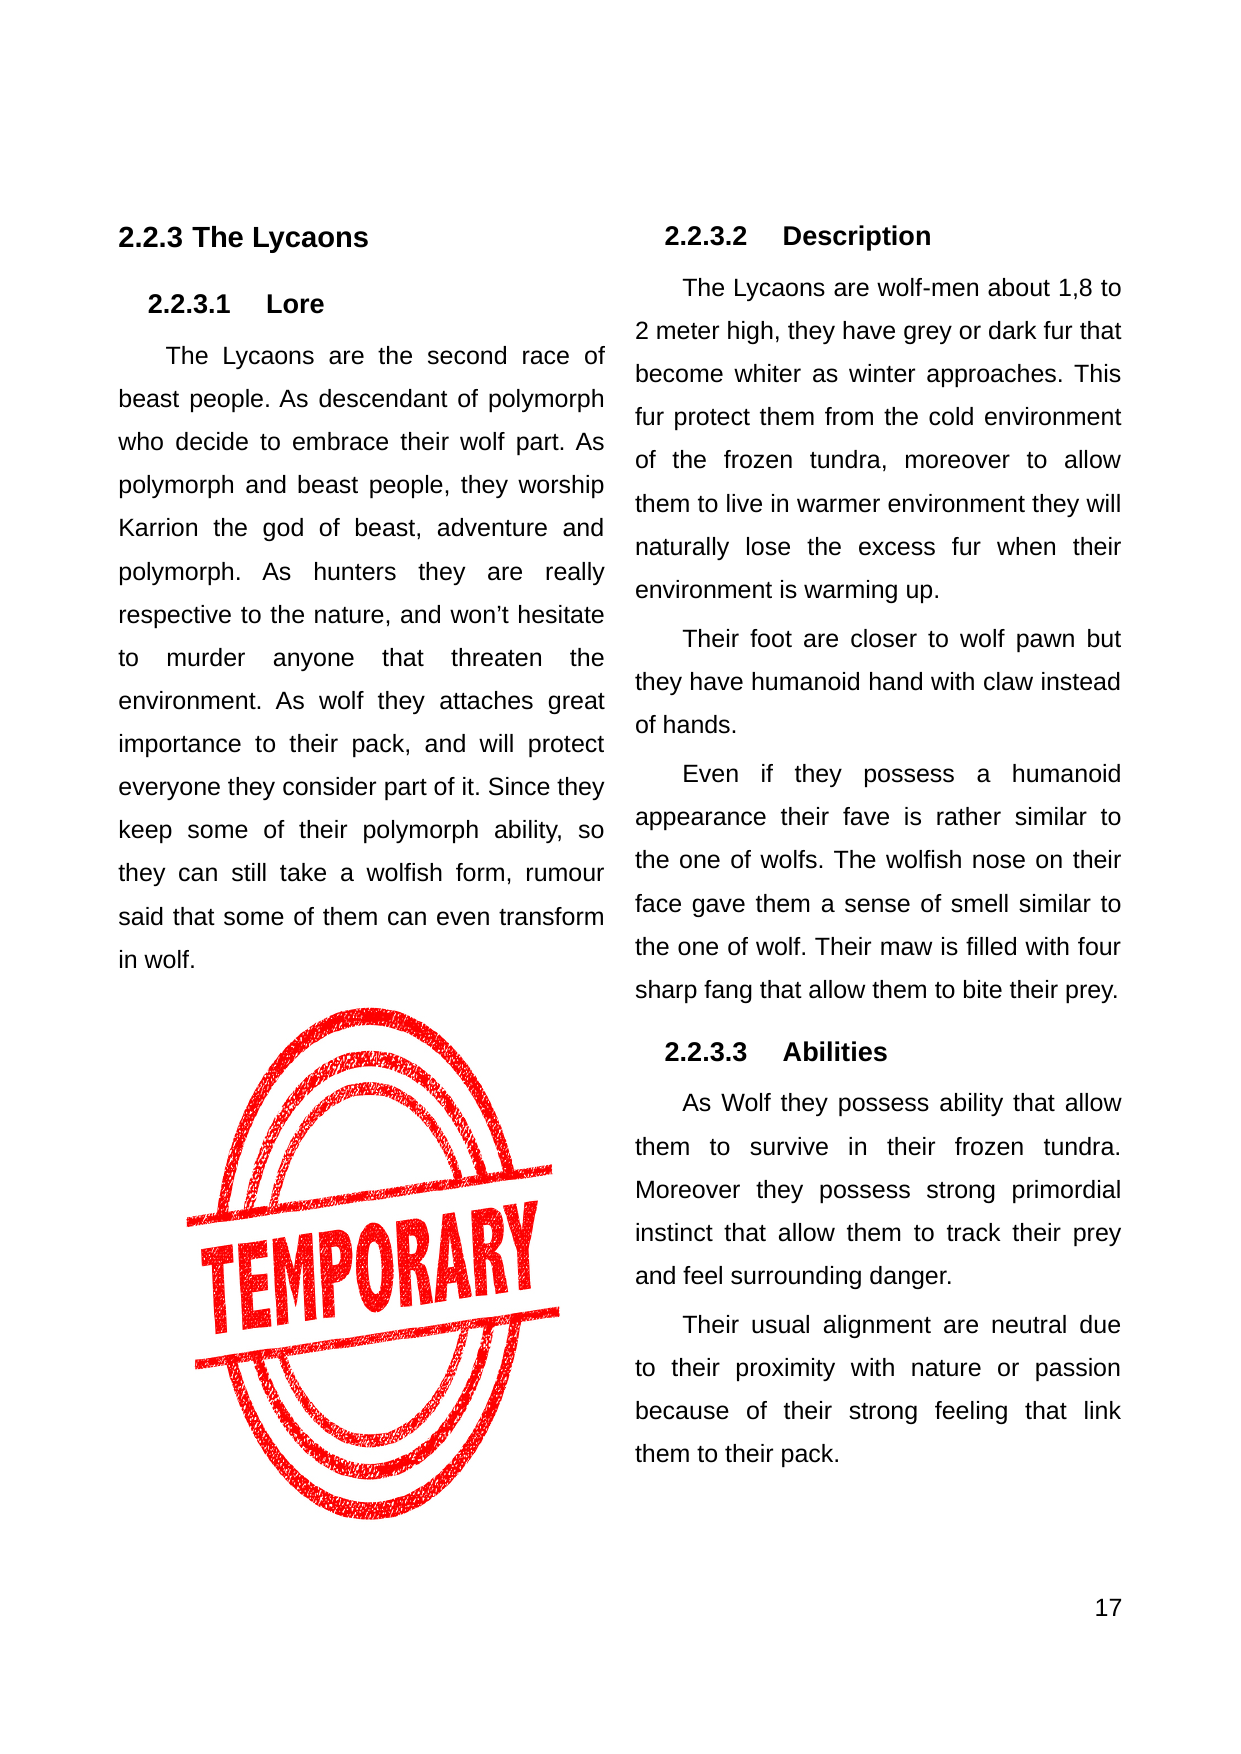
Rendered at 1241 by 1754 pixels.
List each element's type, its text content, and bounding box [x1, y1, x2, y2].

text Their foot are closer to wolf pawn but they have humanoid hand with claw instead of hands. [635, 624, 1122, 739]
subtitle Abilities [635, 1036, 1122, 1067]
text The Lycaons are the second race of beast people. As descendant of polymorph who decide to embrace their wolf part. As polymorph and beast people, they worship Karrion the god of beast, adventure and polymorph. As hunters they are really respective to the nature, and won’t hesitate to murder anyone that threaten the environment. As wolf they attaches great importance to their pack, and will protect everyone they consider part of it. Since they keep some of their polymorph ability, so they can still take a wolfish form, rumour said that some of them can even transform in wolf. [118, 341, 605, 973]
picture [113, 979, 612, 1560]
text Even if they possess a humanoid appearance their fave is rather similar to the one of wolfs. The wolfish nose on their face gave them a sense of smell similar to the one of wolf. Their maw is filled with four sharp fang that allow them to bite their prey. [635, 759, 1122, 1003]
subtitle Description [635, 220, 1122, 251]
text As Wolf they possess ability that allow them to survive in their frozen tundra. Moreover they possess strong primordial instinct that allow them to track their prey and feel surrounding danger. [635, 1088, 1122, 1290]
text Their usual alignment are neutral due to their proximity with nature or passion because of their strong feeling that link them to their pack. [635, 1310, 1122, 1468]
text The Lycaons are wolf-men about 1,8 to 2 meter high, they have grey or dark fur that become whiter as winter approaches. This fur protect them from the cold environment of the frozen tundra, moreover to allow them to live in warmer environment they will naturally lose the excess fur when their environment is warming up. [635, 273, 1122, 603]
subtitle Lore [118, 288, 605, 319]
subtitle The Lycaons [118, 220, 605, 254]
